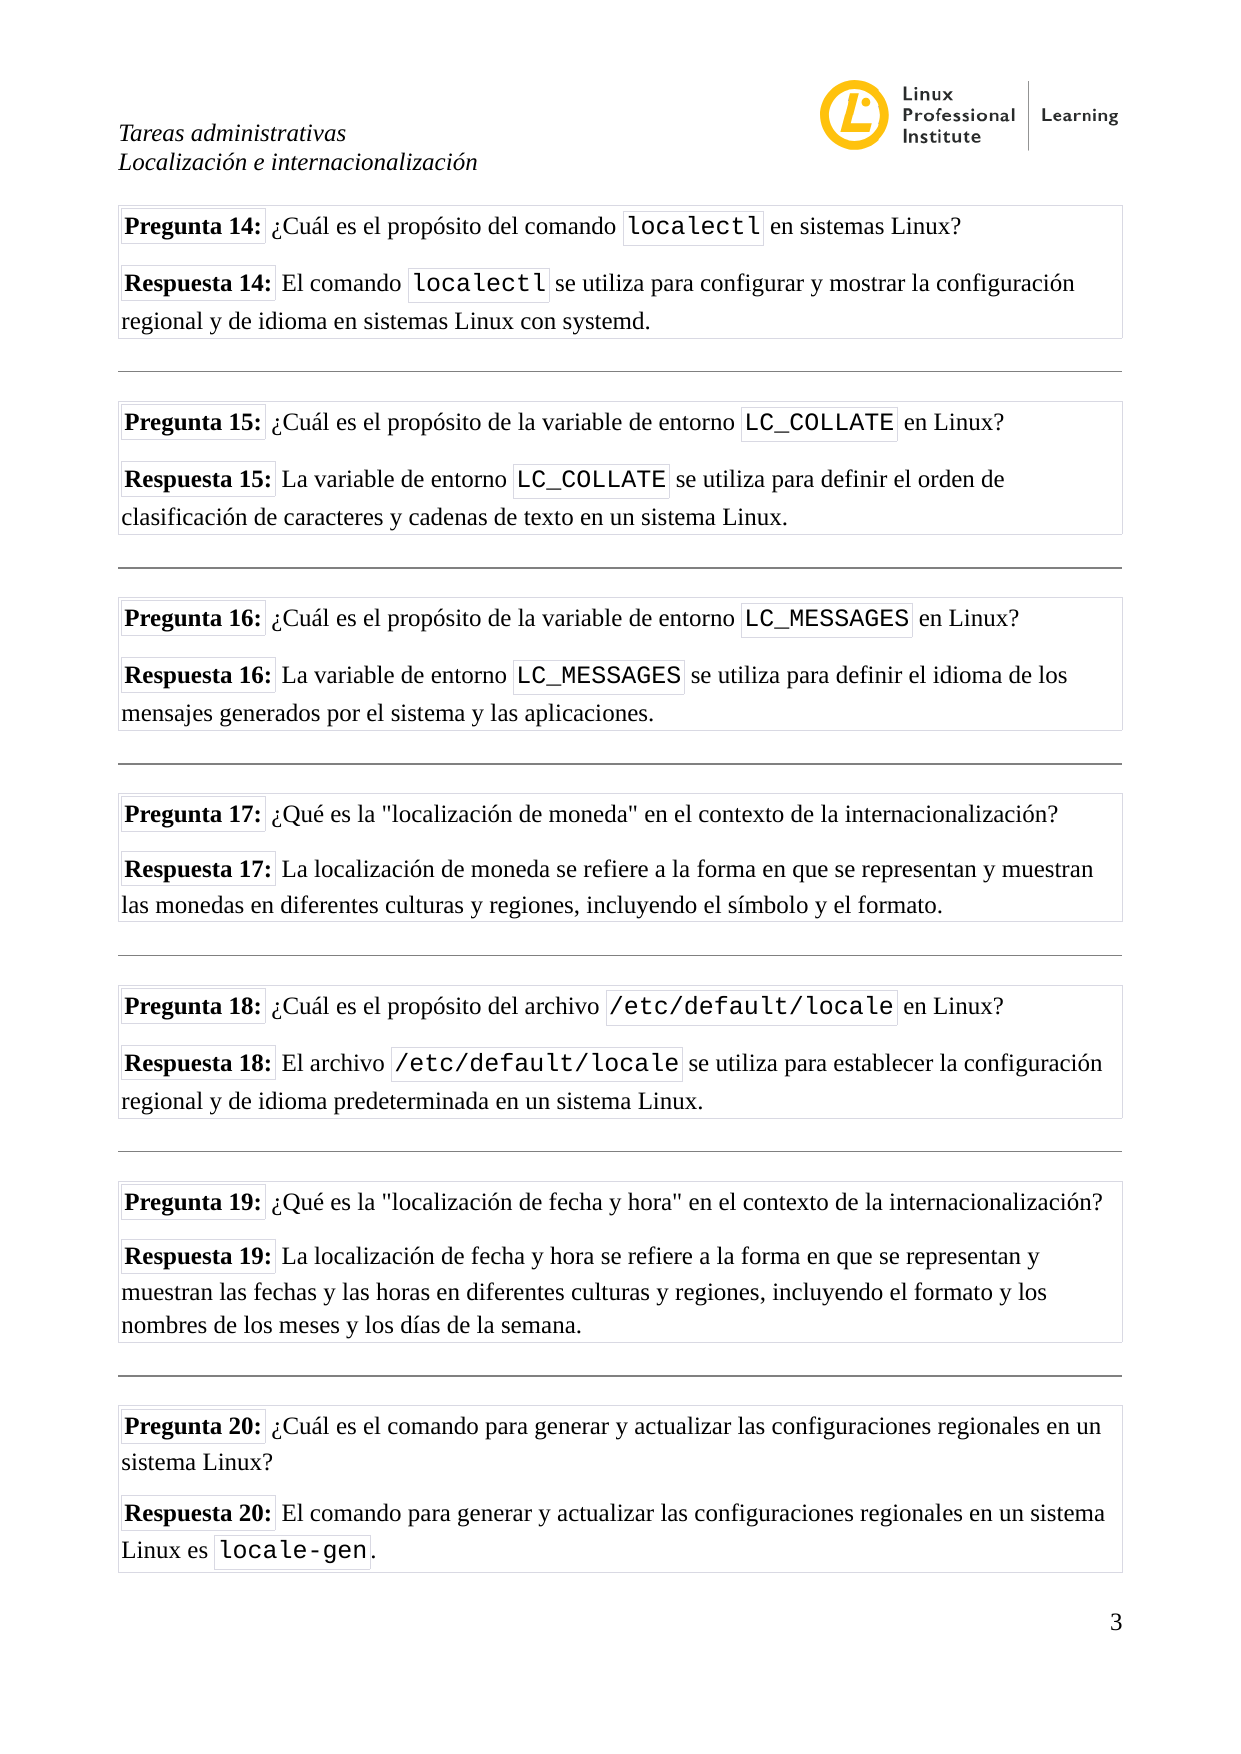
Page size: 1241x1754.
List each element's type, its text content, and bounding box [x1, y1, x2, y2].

text Pregunta 20: ¿Cuál es el comando para generar y actualizar las configuraciones regionales en un sistema Linux? [119, 1406, 1122, 1476]
text Respuesta 19: La localización de fecha y hora se refiere a la forma en que se representan y muestran las fechas y las horas en diferentes culturas y regiones, incluyendo el formato y los nombres de los meses y los días de la semana. [119, 1235, 1122, 1342]
text Pregunta 14: ¿Cuál es el propósito del comando localectl en sistemas Linux? [119, 206, 1122, 245]
text Pregunta 16: ¿Cuál es el propósito de la variable de entorno LC_MESSAGES en Linux? [119, 598, 1122, 637]
text Pregunta 17: ¿Qué es la "localización de moneda" en el contexto de la internacionalización? [119, 794, 1122, 831]
text Respuesta 18: El archivo /etc/default/locale se utiliza para establecer la configuración regional y de idioma predeterminada en un sistema Linux. [119, 1042, 1122, 1118]
text Pregunta 18: ¿Cuál es el propósito del archivo /etc/default/locale en Linux? [119, 986, 1122, 1025]
text Respuesta 14: El comando localectl se utiliza para configurar y mostrar la configuración regional y de idioma en sistemas Linux con systemd. [119, 262, 1122, 338]
text Respuesta 17: La localización de moneda se refiere a la forma en que se representan y muestran las monedas en diferentes culturas y regiones, incluyendo el símbolo y el formato. [119, 848, 1122, 921]
text Pregunta 19: ¿Qué es la "localización de fecha y hora" en el contexto de la internacionalización? [119, 1182, 1122, 1219]
text Respuesta 20: El comando para generar y actualizar las configuraciones regionales en un sistema Linux es locale-gen. [119, 1492, 1122, 1572]
picture [819, 79, 1119, 151]
text Pregunta 15: ¿Cuál es el propósito de la variable de entorno LC_COLLATE en Linux? [119, 402, 1122, 441]
text Respuesta 15: La variable de entorno LC_COLLATE se utiliza para definir el orden de clasificación de caracteres y cadenas de texto en un sistema Linux. [119, 458, 1122, 534]
text Respuesta 16: La variable de entorno LC_MESSAGES se utiliza para definir el idioma de los mensajes generados por el sistema y las aplicaciones. [119, 654, 1122, 730]
